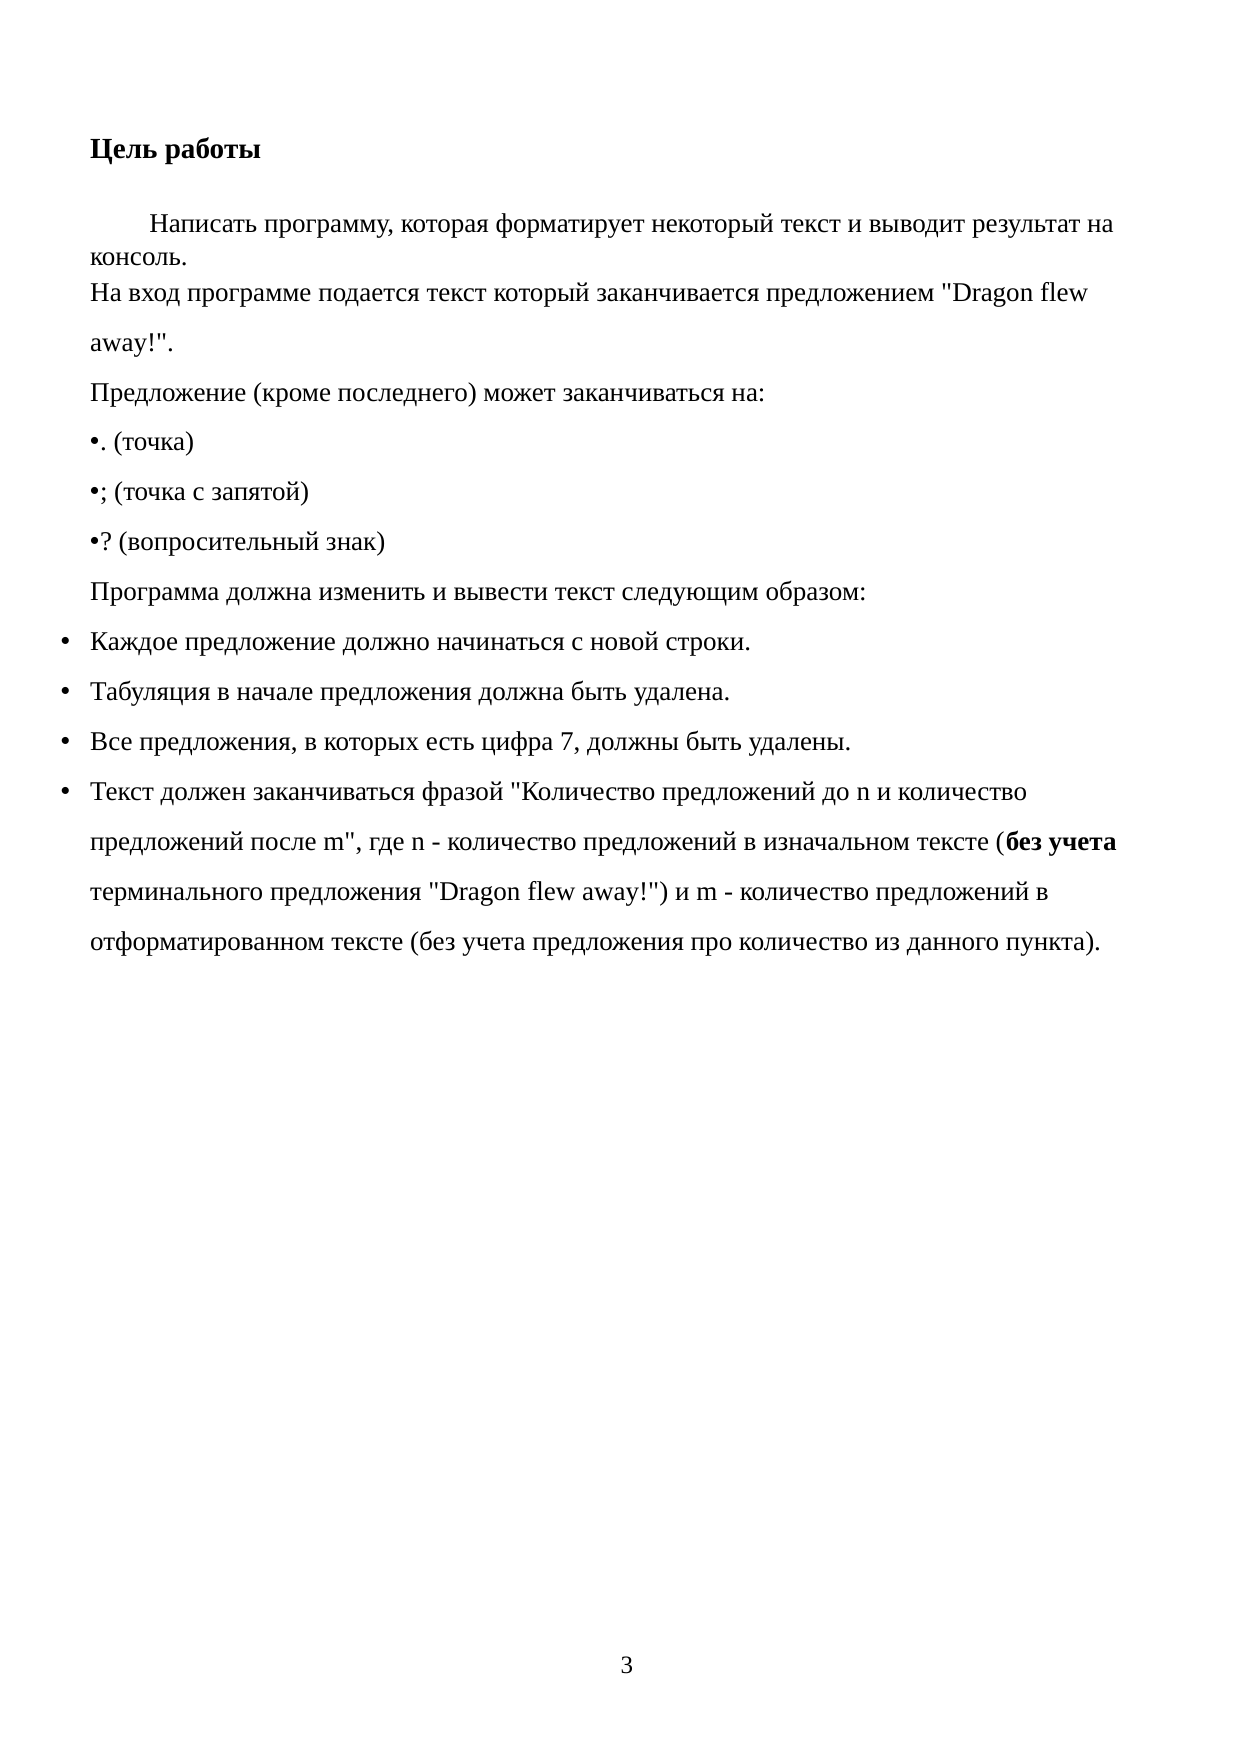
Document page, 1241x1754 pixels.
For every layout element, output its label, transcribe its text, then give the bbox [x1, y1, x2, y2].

list ; (точка с запятой) [90, 476, 1165, 507]
list Каждое предложение должно начинаться с новой строки. [90, 625, 1165, 657]
text Программа должна изменить и вывести текст следующим образом: [90, 576, 1165, 607]
list Табуляция в начале предложения должна быть удалена. [90, 675, 1165, 707]
text Предложение (кроме последнего) может заканчиваться на: [90, 376, 1165, 407]
list Текст должен заканчиваться фразой "Количество предложений до n и количество предложений после m", где n - количество предложений в изначальном тексте (без учета терминального предложения "Dragon flew away!") и m - количество предложений в отформатированном тексте (без учета предложения про количество из данного пункта). [90, 775, 1165, 956]
text На вход программе подается текст который заканчивается предложением "Dragon flew away!". [90, 276, 1165, 357]
text Написать программу, которая форматирует некоторый текст и выводит результат на консоль. [90, 207, 1148, 271]
list Все предложения, в которых есть цифра 7, должны быть удалены. [90, 725, 1165, 757]
list . (точка) [90, 426, 1165, 457]
list ? (вопросительный знак) [90, 526, 1165, 557]
subtitle Цель работы [90, 131, 1165, 165]
